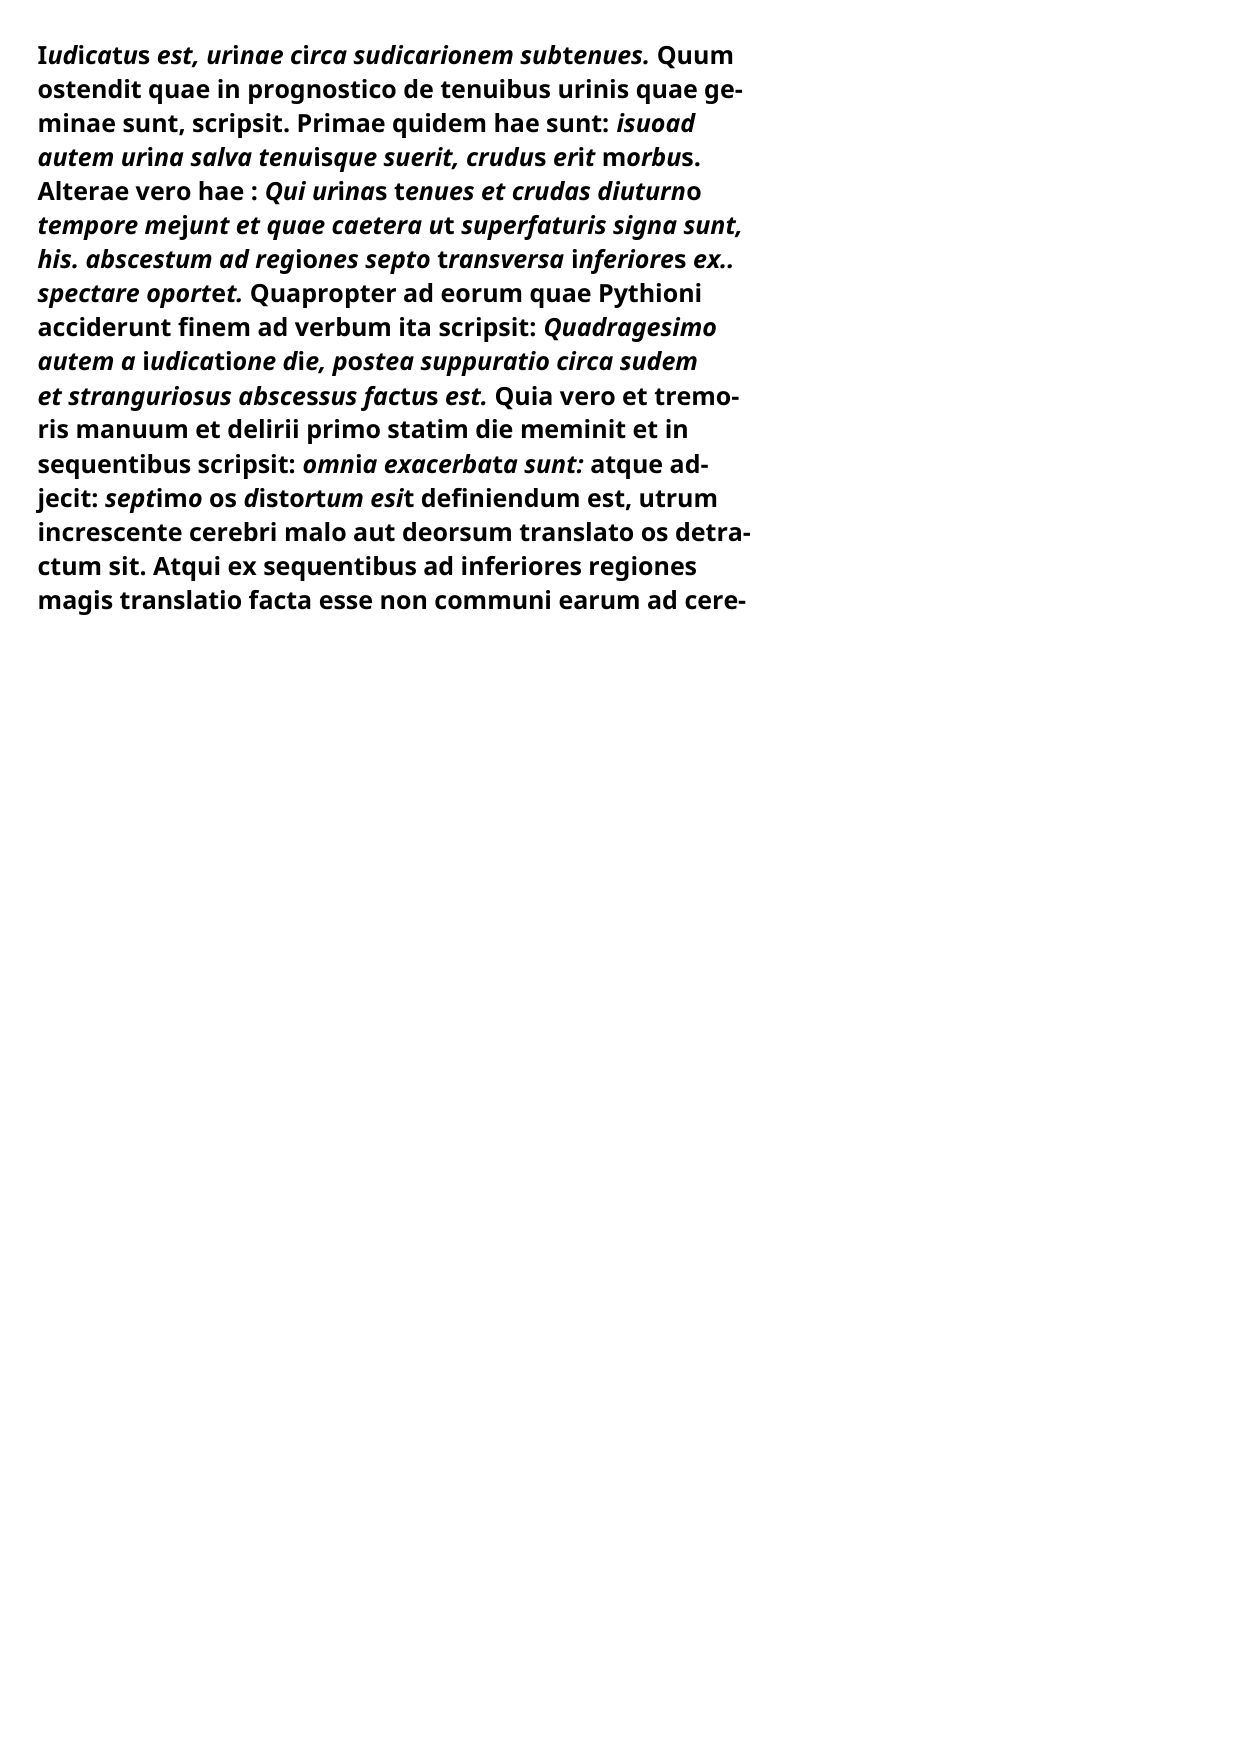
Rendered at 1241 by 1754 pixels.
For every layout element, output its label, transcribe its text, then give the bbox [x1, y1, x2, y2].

text Iudicatus est, urinae circa sudicarionem subtenues. Quum ostendit quae in prognostico de tenuibus urinis quae ge- minae sunt, scripsit. Primae quidem hae sunt: isuoad autem urina salva tenuisque suerit, crudus erit morbus. Alterae vero hae : Qui urinas tenues et crudas diuturno tempore mejunt et quae caetera ut superfaturis signa sunt, his. abscestum ad regiones septo transversa inferiores ex.. spectare oportet. Quapropter ad eorum quae Pythioni acciderunt finem ad verbum ita scripsit: Quadragesimo autem a iudicatione die, postea suppuratio circa sudem et stranguriosus abscessus factus est. Quia vero et tremo- ris manuum et delirii primo statim die meminit et in sequentibus scripsit: omnia exacerbata sunt: atque ad- jecit: septimo os distortum esit definiendum est, utrum increscente cerebri malo aut deorsum translato os detra- ctum sit. Atqui ex sequentibus ad inferiores regiones magis translatio facta esse non communi earum ad cere- [37, 37, 1203, 617]
